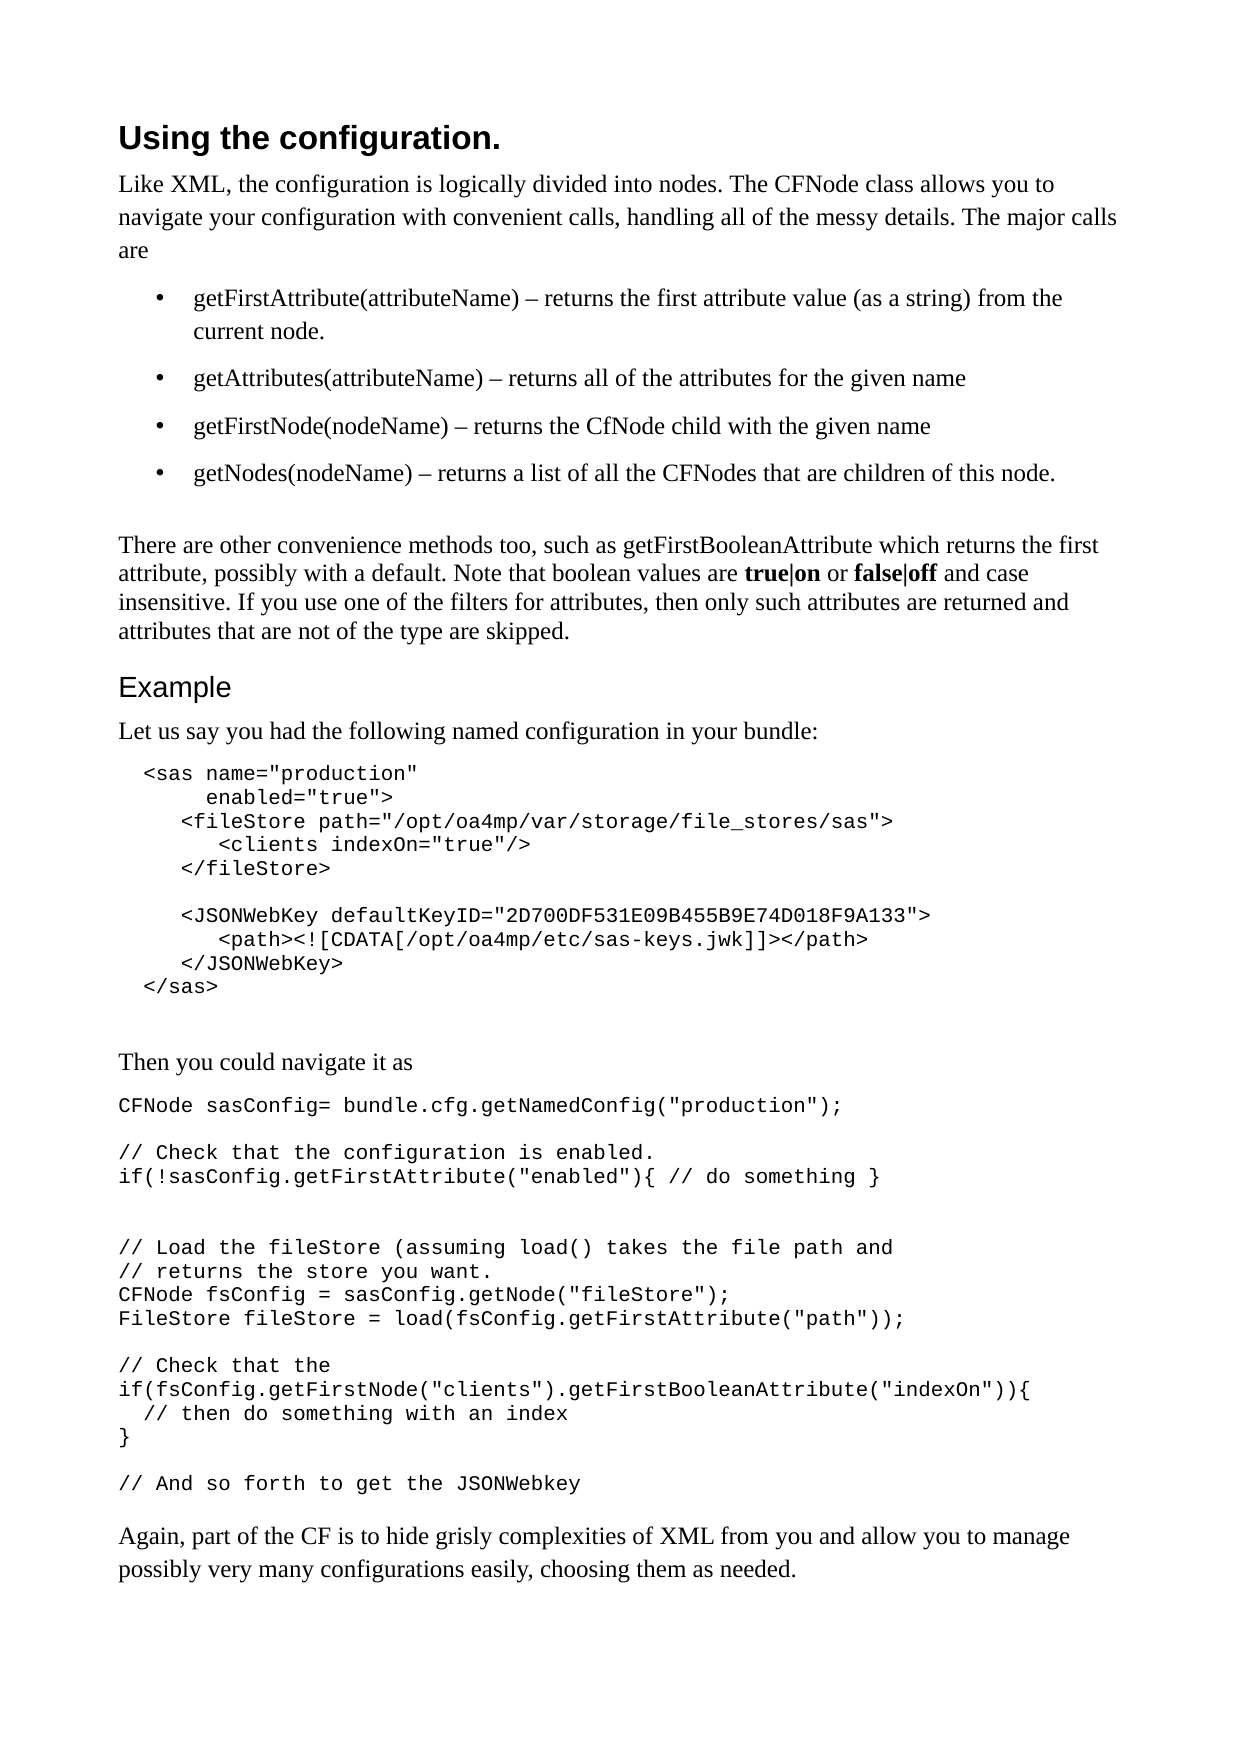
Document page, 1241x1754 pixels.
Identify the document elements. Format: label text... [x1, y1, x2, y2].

text <path><![CDATA[/opt/oa4mp/etc/sas-keys.jwk]]></path> [118, 929, 1122, 953]
text if(fsConfig.getFirstNode("clients").getFirstBooleanAttribute("indexOn")){ [118, 1379, 1122, 1402]
text Let us say you had the following named configuration in your bundle: [118, 716, 1122, 744]
list getFirstNode(nodeName) – returns the CfNode child with the given name [156, 411, 1122, 440]
text </JSONWebKey> [118, 953, 1122, 976]
subtitle Using the configuration. [118, 118, 1122, 157]
text <fileStore path="/opt/oa4mp/var/storage/file_stores/sas"> [118, 811, 1122, 834]
text if(!sasConfig.getFirstAttribute("enabled"){ // do something } [118, 1166, 1122, 1190]
text There are other convenience methods too, such as getFirstBooleanAttribute which returns the first attribute, possibly with a default. Note that boolean values are true|on or false|off and case insensitive. If you use one of the filters for attributes, then only such attributes are returned and attributes that are not of the type are skipped. [118, 530, 1122, 645]
text </fileStore> [118, 858, 1122, 882]
text <sas name="production" [118, 763, 1122, 787]
text } [118, 1426, 1122, 1450]
list getAttributes(attributeName) – returns all of the attributes for the given name [156, 363, 1122, 392]
text </sas> [118, 976, 1122, 1000]
text // then do something with an index [118, 1402, 1122, 1426]
text // returns the store you want. [118, 1261, 1122, 1284]
text // Load the fileStore (assuming load() takes the file path and [118, 1237, 1122, 1261]
text CFNode sasConfig= bundle.cfg.getNamedConfig("production"); [118, 1095, 1122, 1119]
text FileStore fileStore = load(fsConfig.getFirstAttribute("path")); [118, 1308, 1122, 1332]
text <JSONWebKey defaultKeyID="2D700DF531E09B455B9E74D018F9A133"> [118, 905, 1122, 929]
list getNodes(nodeName) – returns a list of all the CFNodes that are children of this node. [156, 458, 1122, 487]
subtitle Example [118, 670, 1122, 703]
text enabled="true"> [118, 787, 1122, 811]
text // Check that the [118, 1355, 1122, 1379]
text Then you could navigate it as [118, 1047, 1122, 1076]
text // And so forth to get the JSONWebkey [118, 1473, 1122, 1497]
text <clients indexOn="true"/> [118, 834, 1122, 858]
text Like XML, the configuration is logically divided into nodes. The CFNode class allows you to navigate your configuration with convenient calls, handling all of the messy details. The major calls are [118, 169, 1122, 264]
list getFirstAttribute(attributeName) – returns the first attribute value (as a string) from the current node. [156, 283, 1122, 344]
text // Check that the configuration is enabled. [118, 1142, 1122, 1166]
text CFNode fsConfig = sasConfig.getNode("fileStore"); [118, 1284, 1122, 1308]
text Again, part of the CF is to hide grisly complexities of XML from you and allow you to manage possibly very many configurations easily, choosing them as needed. [118, 1521, 1122, 1582]
